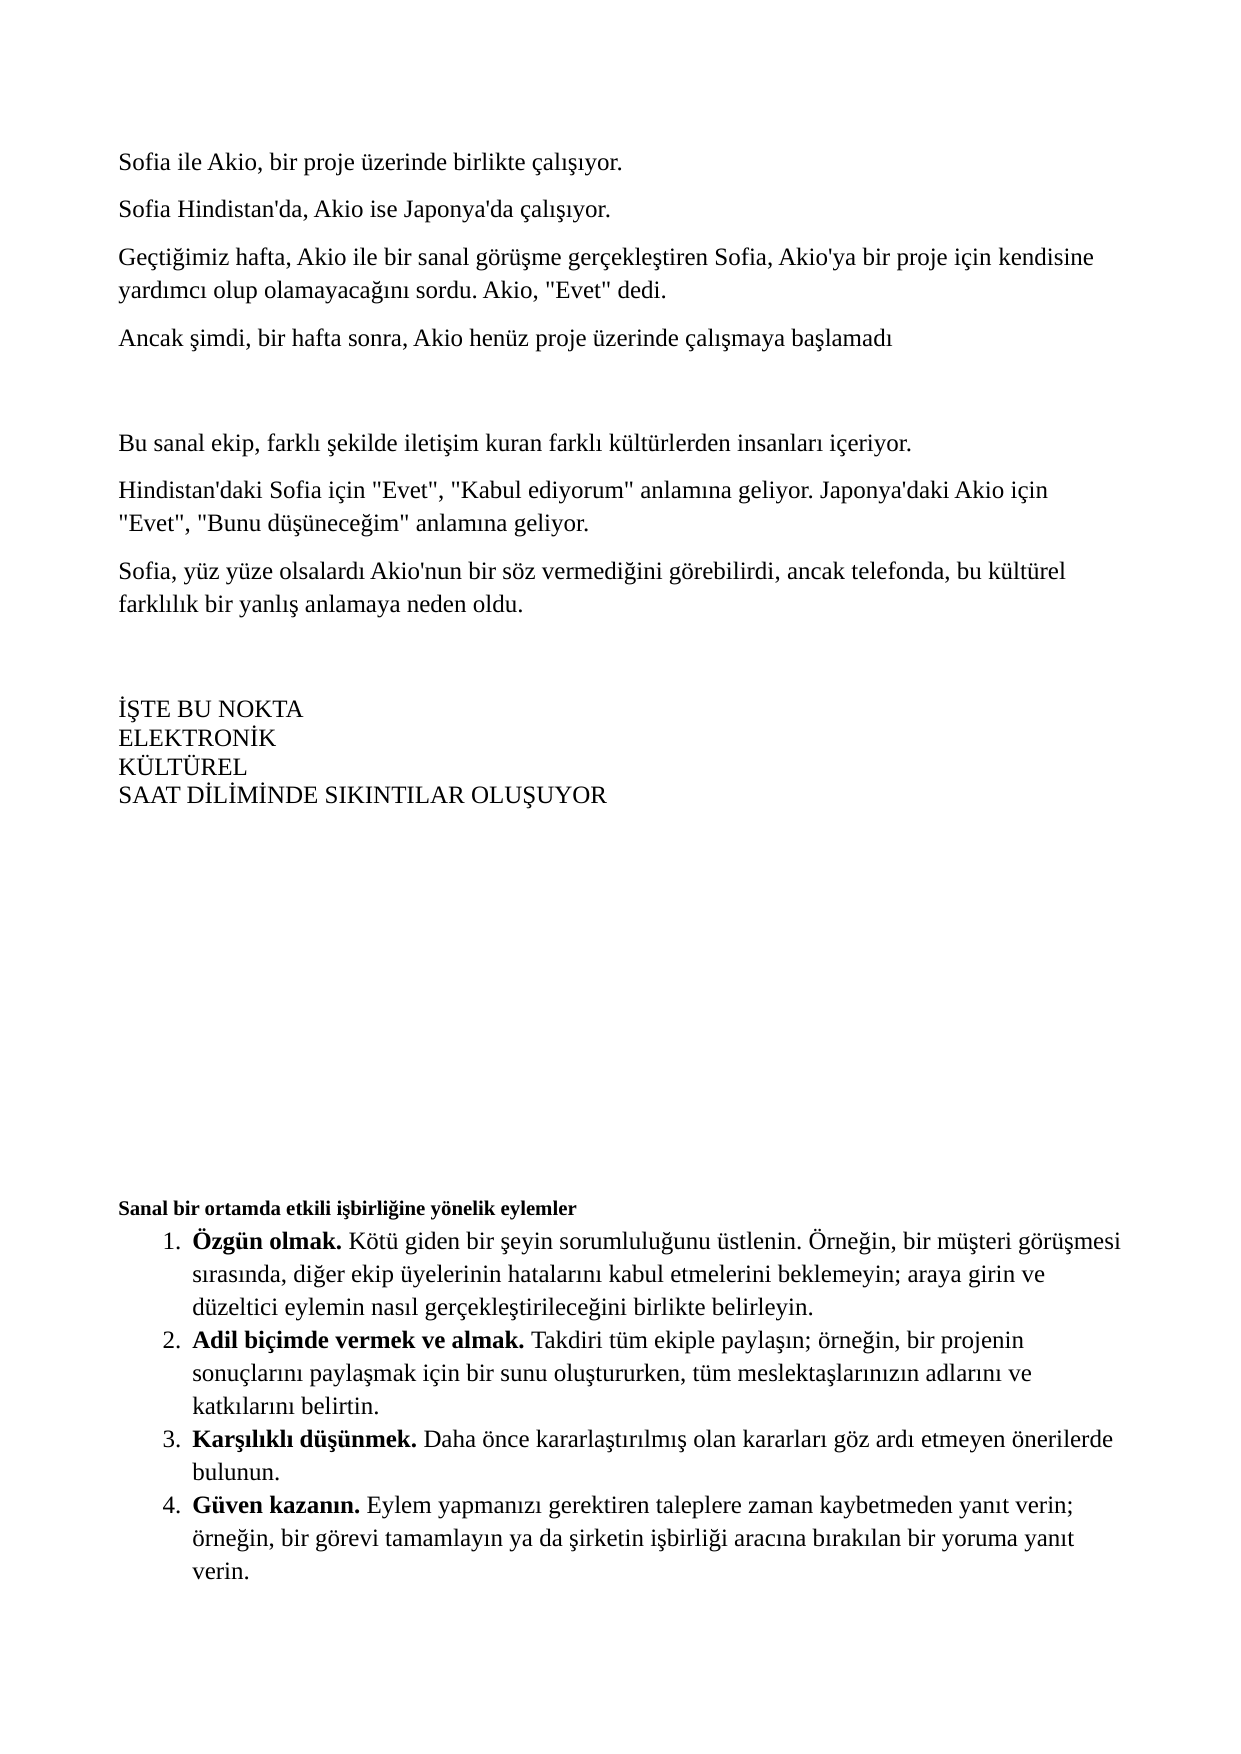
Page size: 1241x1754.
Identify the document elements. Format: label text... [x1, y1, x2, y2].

text Hindistan'daki Sofia için "Evet", "Kabul ediyorum" anlamına geliyor. Japonya'daki Akio için "Evet", "Bunu düşüneceğim" anlamına geliyor. [118, 475, 1122, 537]
list Karşılıklı düşünmek. Daha önce kararlaştırılmış olan kararları göz ardı etmeyen önerilerde bulunun. [162, 1424, 1122, 1486]
list Güven kazanın. Eylem yapmanızı gerektiren taleplere zaman kaybetmeden yanıt verin; örneğin, bir görevi tamamlayın ya da şirketin işbirliği aracına bırakılan bir yoruma yanıt verin. [162, 1490, 1122, 1585]
text Sofia ile Akio, bir proje üzerinde birlikte çalışıyor. [118, 147, 1122, 176]
text Geçtiğimiz hafta, Akio ile bir sanal görüşme gerçekleştiren Sofia, Akio'ya bir proje için kendisine yardımcı olup olamayacağını sordu. Akio, "Evet" dedi. [118, 242, 1122, 304]
text Ancak şimdi, bir hafta sonra, Akio henüz proje üzerinde çalışmaya başlamadı [118, 323, 1122, 351]
text Sofia, yüz yüze olsalardı Akio'nun bir söz vermediğini görebilirdi, ancak telefonda, bu kültürel farklılık bir yanlış anlamaya neden oldu. [118, 556, 1122, 618]
text ELEKTRONİK [118, 723, 1122, 752]
text Sofia Hindistan'da, Akio ise Japonya'da çalışıyor. [118, 194, 1122, 223]
list Özgün olmak. Kötü giden bir şeyin sorumluluğunu üstlenin. Örneğin, bir müşteri görüşmesi sırasında, diğer ekip üyelerinin hatalarını kabul etmelerini beklemeyin; araya girin ve düzeltici eylemin nasıl gerçekleştirileceğini birlikte belirleyin. [162, 1226, 1122, 1321]
text KÜLTÜREL [118, 752, 1122, 780]
text İŞTE BU NOKTA [118, 694, 1122, 723]
text SAAT DİLİMİNDE SIKINTILAR OLUŞUYOR [118, 780, 1122, 809]
subtitle Sanal bir ortamda etkili işbirliğine yönelik eylemler [118, 1195, 1122, 1219]
list Adil biçimde vermek ve almak. Takdiri tüm ekiple paylaşın; örneğin, bir projenin sonuçlarını paylaşmak için bir sunu oluştururken, tüm meslektaşlarınızın adlarını ve katkılarını belirtin. [162, 1325, 1122, 1419]
text Bu sanal ekip, farklı şekilde iletişim kuran farklı kültürlerden insanları içeriyor. [118, 428, 1122, 457]
